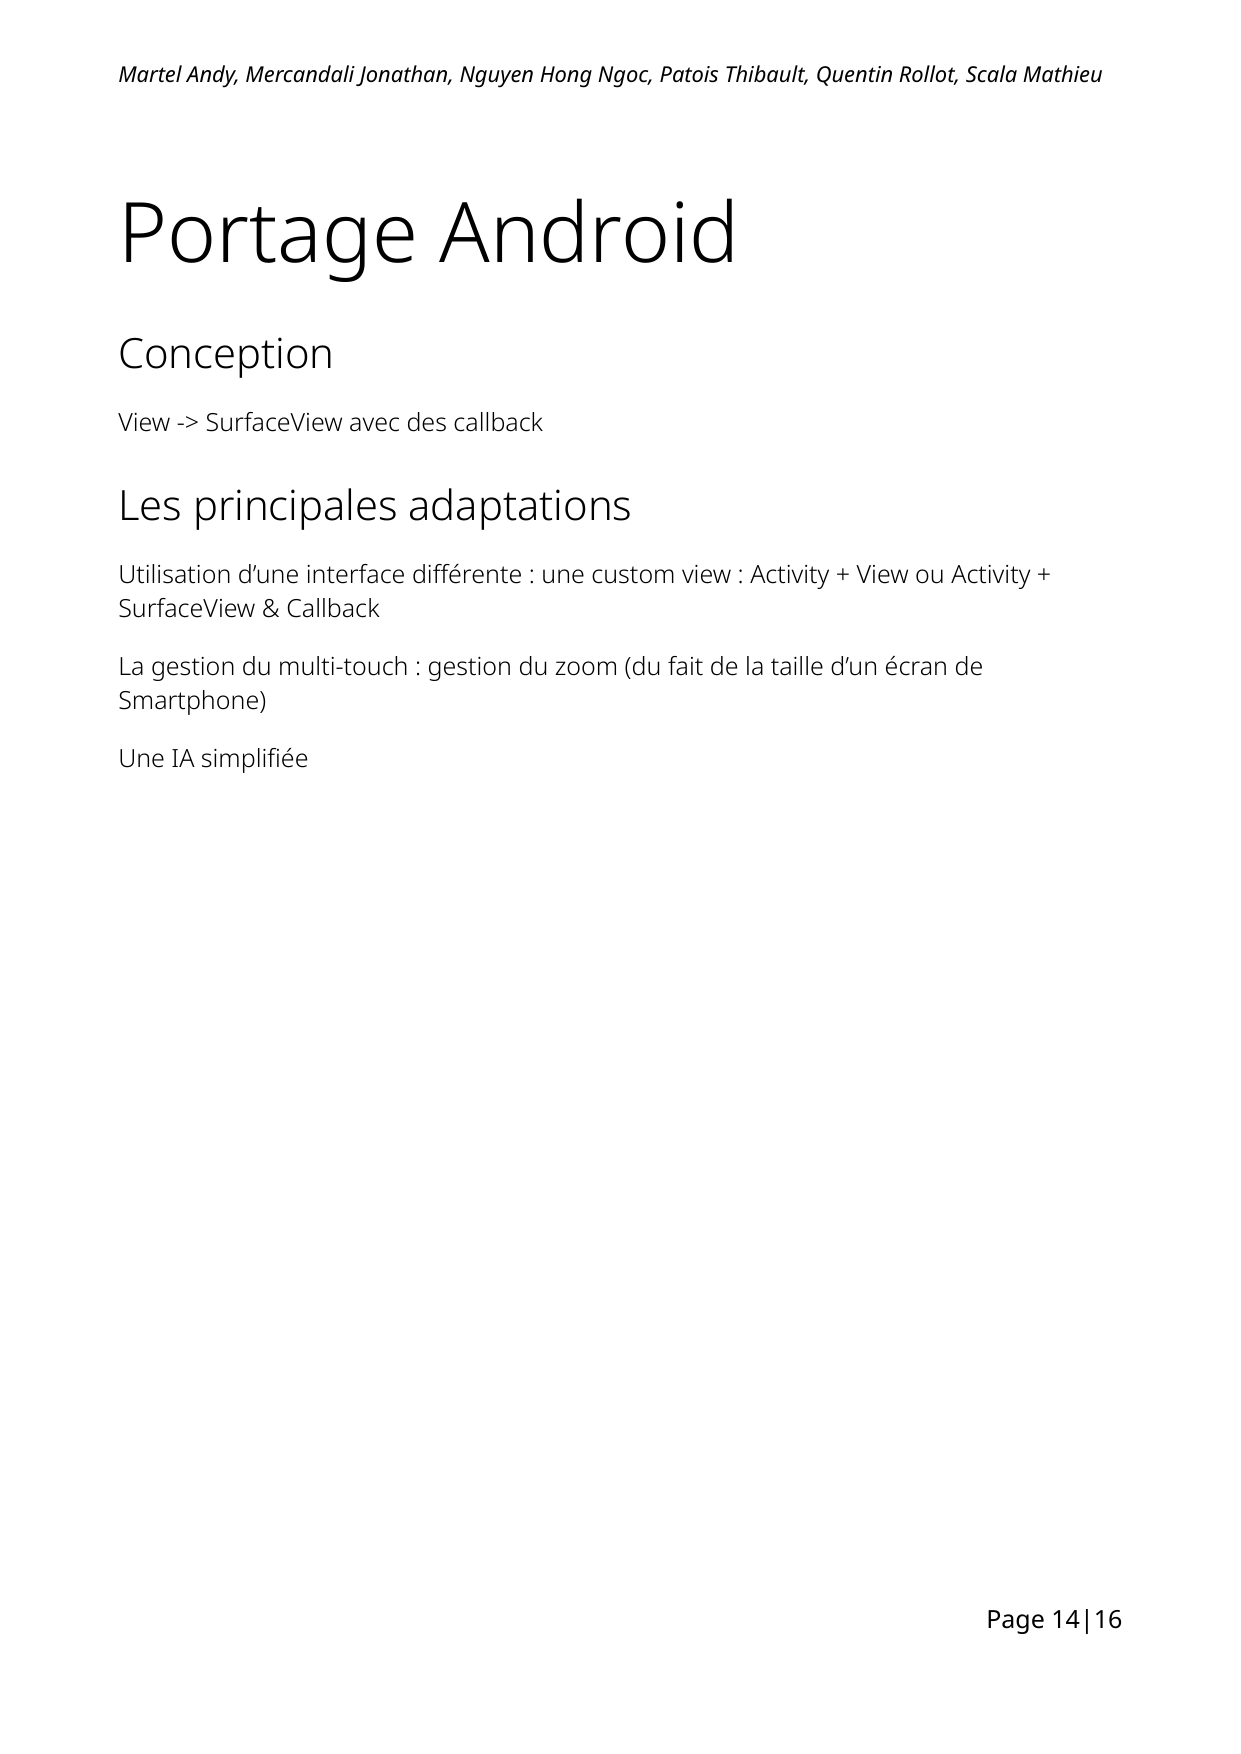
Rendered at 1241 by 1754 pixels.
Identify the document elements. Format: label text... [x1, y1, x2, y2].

text View -> SurfaceView avec des callback [118, 405, 1122, 439]
subtitle Les principales adaptations [118, 476, 1122, 533]
text La gestion du multi-touch : gestion du zoom (du fait de la taille d’un écran de Smartphone) [118, 648, 1122, 717]
text Utilisation d’une interface différente : une custom view : Activity + View ou Activity + SurfaceView & Callback [118, 557, 1122, 625]
subtitle Portage Android [118, 173, 1122, 286]
subtitle Conception [118, 324, 1122, 381]
text Une IA simplifiée [118, 740, 1122, 774]
